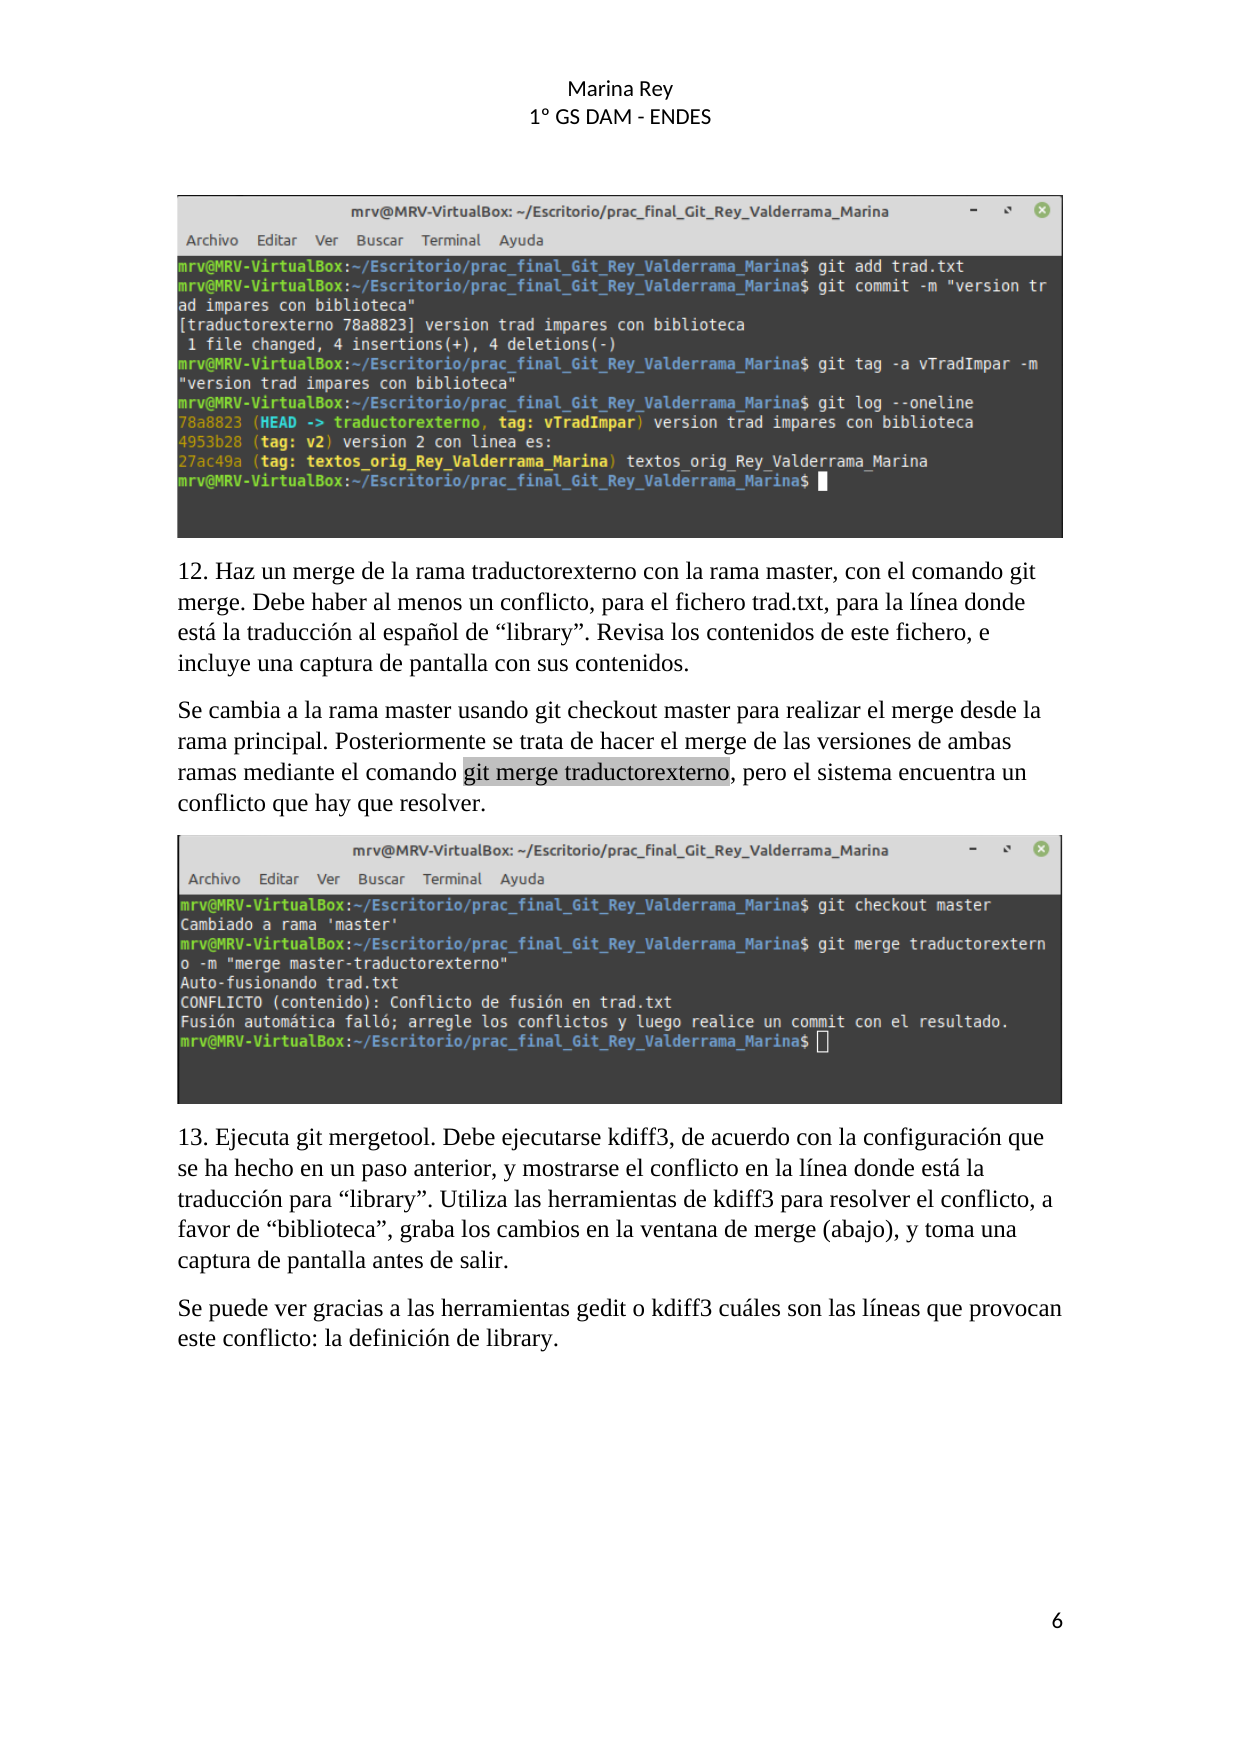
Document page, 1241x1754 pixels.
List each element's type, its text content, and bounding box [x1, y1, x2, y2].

text Se cambia a la rama master usando git checkout master para realizar el merge desde la rama principal. Posteriormente se trata de hacer el merge de las versiones de ambas ramas mediante el comando git merge traductorexterno, pero el sistema encuentra un conflicto que hay que resolver. [177, 695, 1063, 816]
text 12. Haz un merge de la rama traductorexterno con la rama master, con el comando git merge. Debe haber al menos un conflicto, para el fichero trad.txt, para la línea donde está la traducción al español de “library”. Revisa los contenidos de este fichero, e incluye una captura de pantalla con sus contenidos. [177, 556, 1063, 677]
text 13. Ejecuta git mergetool. Debe ejecutarse kdiff3, de acuerdo con la configuración que se ha hecho en un paso anterior, y mostrarse el conflicto en la línea donde está la traducción para “library”. Utiliza las herramientas de kdiff3 para resolver el conflicto, a favor de “biblioteca”, graba los cambios en la ventana de merge (abajo), y toma una captura de pantalla antes de salir. [177, 1122, 1063, 1274]
text Se puede ver gracias a las herramientas gedit o kdiff3 cuáles son las líneas que provocan este conflicto: la definición de library. [177, 1293, 1063, 1352]
